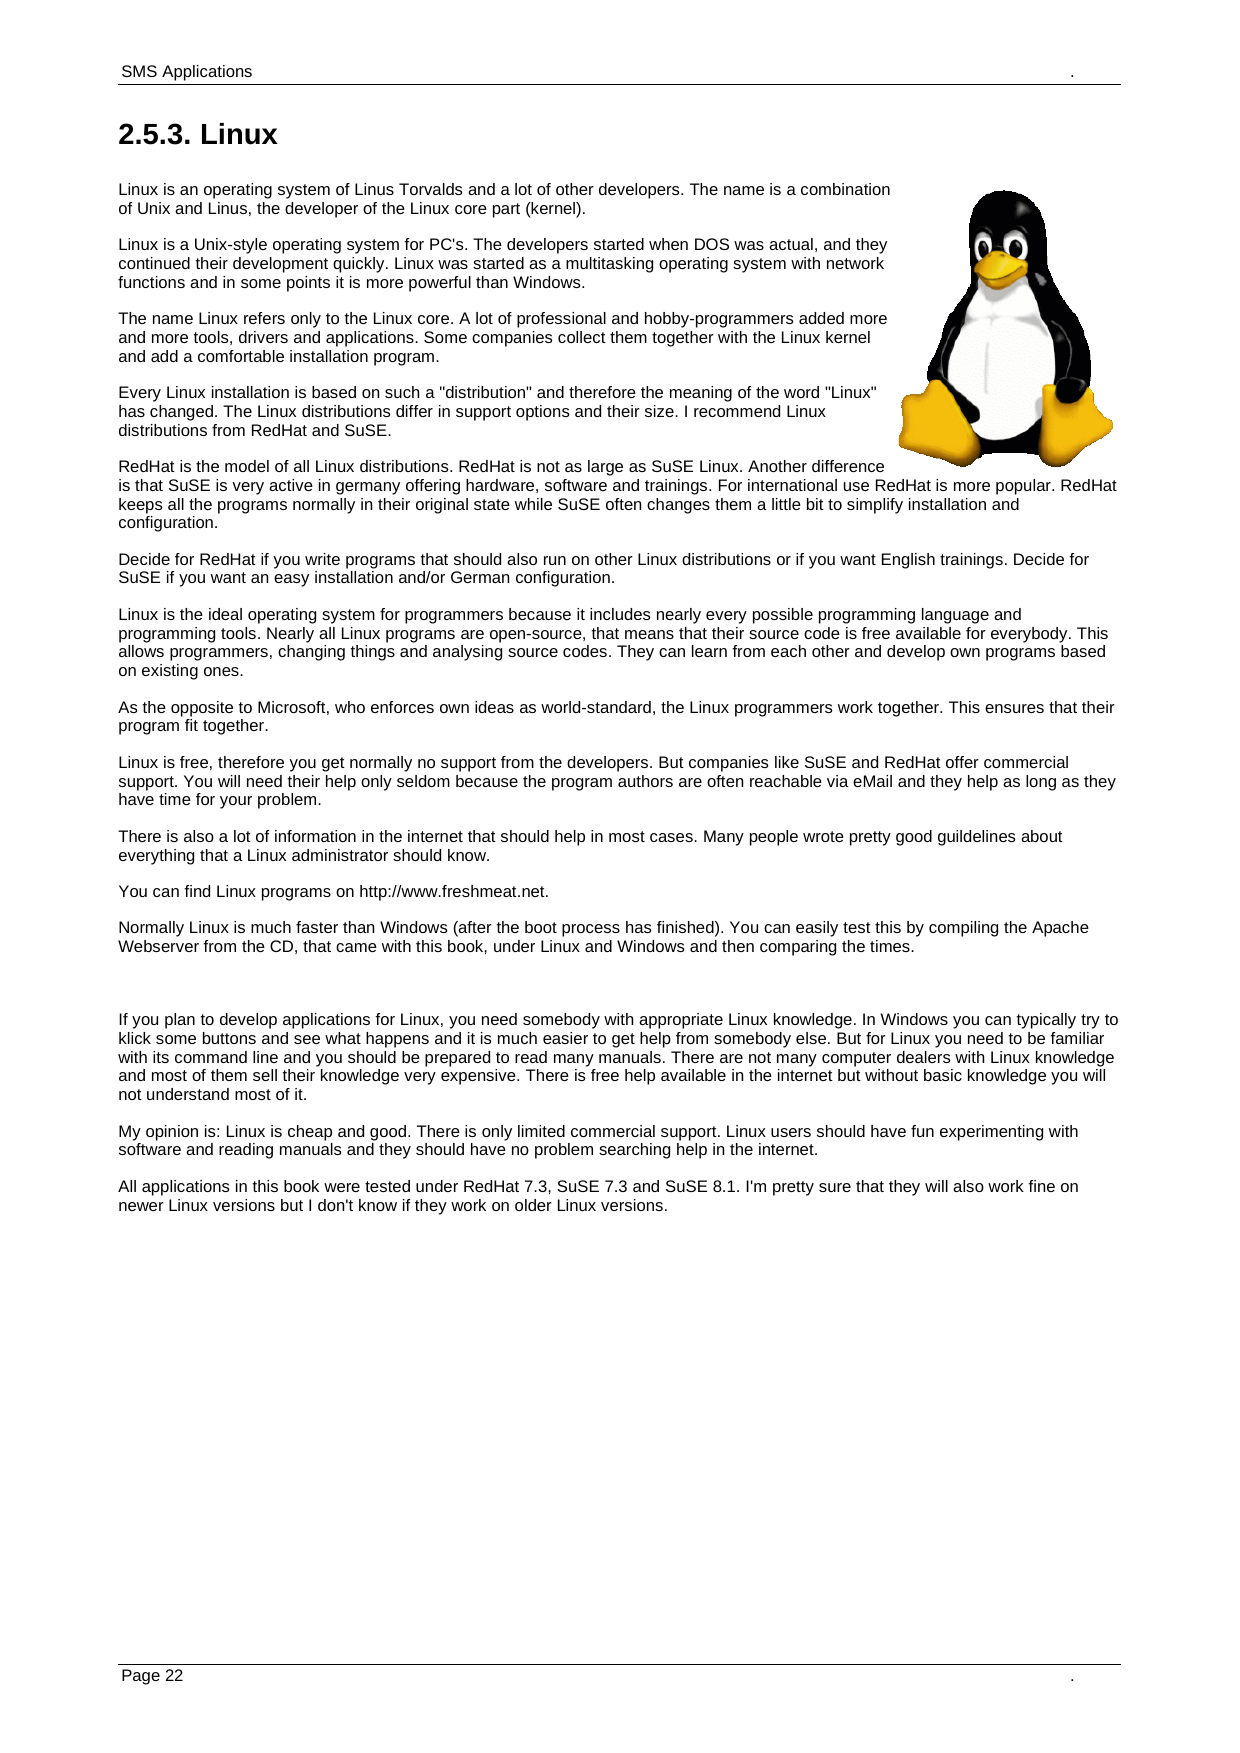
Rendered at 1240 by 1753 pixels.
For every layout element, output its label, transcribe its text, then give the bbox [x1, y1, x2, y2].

text Decide for RedHat if you write programs that should also run on other Linux distributions or if you want English trainings. Decide for SuSE if you want an easy installation and/or German configuration. [118, 550, 1121, 587]
text The name Linux refers only to the Linux core. A lot of professional and hobby-programmers added more and more tools, drivers and applications. Some companies collect them together with the Linux kernel and add a comfortable installation program. [118, 309, 892, 366]
text Linux is the ideal operating system for programmers because it includes nearly every possible programming language and programming tools. Nearly all Linux programs are open-source, that means that their source code is free available for everybody. This allows programmers, changing things and analysing source codes. They can learn from each other and develop own programs based on existing ones. [118, 605, 1121, 680]
subtitle Linux [118, 118, 1121, 151]
text Normally Linux is much faster than Windows (after the boot process has finished). You can easily test this by compiling the Apache Webserver from the CD, that came with this book, under Linux and Windows and then comparing the times. [118, 919, 1121, 956]
text You can find Linux programs on http://www.freshmeat.net. [118, 882, 1121, 901]
picture [892, 180, 1122, 472]
text As the opposite to Microsoft, who enforces own ideas as world-standard, the Linux programmers work together. This ensures that their program fit together. [118, 698, 1121, 735]
text Linux is an operating system of Linus Torvalds and a lot of other developers. The name is a combination of Unix and Linus, the developer of the Linux core part (kernel). [118, 180, 892, 218]
text Linux is a Unix-style operating system for PC's. The developers started when DOS was actual, and they continued their development quickly. Linux was started as a multitasking operating system with network functions and in some points it is more powerful than Windows. [118, 235, 892, 292]
text All applications in this book were tested under RedHat 7.3, SuSE 7.3 and SuSE 8.1. I'm pretty sure that they will also work fine on newer Linux versions but I don't know if they work on older Linux versions. [118, 1177, 1121, 1214]
text There is also a lot of information in the internet that should help in most cases. Many people wrote pretty good guildelines about everything that a Linux administrator should know. [118, 827, 1121, 864]
text My opinion is: Linux is cheap and good. There is only limited commercial support. Linux users should have fun experimenting with software and reading manuals and they should have no problem searching help in the internet. [118, 1122, 1121, 1159]
text Every Linux installation is based on such a "distribution" and therefore the meaning of the word "Linux" has changed. The Linux distributions differ in support options and their size. I recommend Linux distributions from RedHat and SuSE. [118, 383, 892, 439]
text If you plan to develop applications for Linux, you need somebody with appropriate Linux knowledge. In Windows you can typically try to klick some buttons and see what happens and it is much easier to get help from somebody else. But for Linux you need to be familiar with its command line and you should be prepared to read many manuals. There are not many computer dealers with Linux knowledge and most of them sell their knowledge very expensive. There is free help available in the internet but without basic knowledge you will not understand most of it. [118, 1010, 1121, 1104]
text RedHat is the model of all Linux distributions. RedHat is not as large as SuSE Linux. Another difference is that SuSE is very active in germany offering hardware, software and trainings. For international use RedHat is more popular. RedHat keeps all the programs normally in their original state while SuSE often changes them a little bit to simplify installation and configuration. [118, 457, 1121, 532]
text Linux is free, therefore you get normally no support from the developers. But companies like SuSE and RedHat offer commercial support. You will need their help only seldom because the program authors are often reachable via eMail and they help as long as they have time for your problem. [118, 753, 1121, 809]
